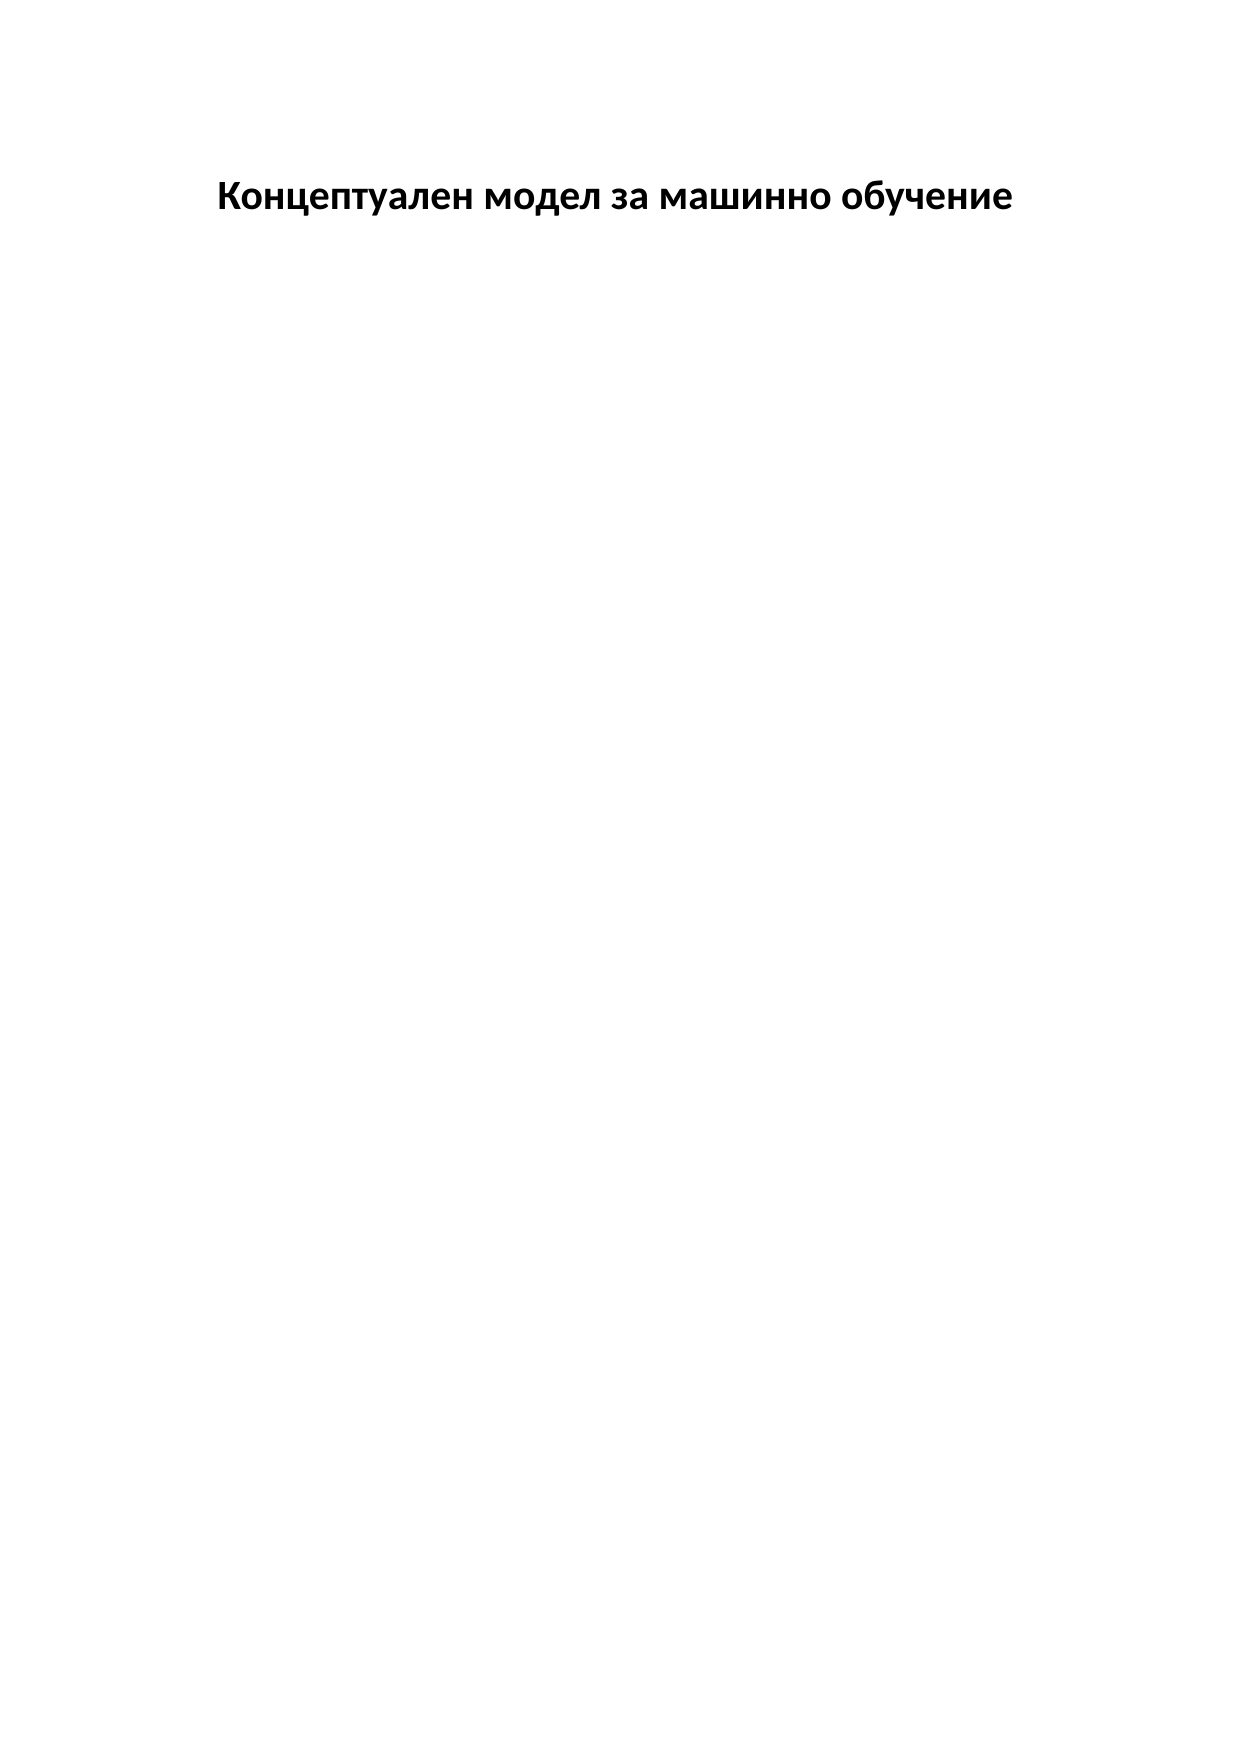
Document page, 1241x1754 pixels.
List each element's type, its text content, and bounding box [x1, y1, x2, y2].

text Концептуален модел за машинно обучение [118, 169, 1122, 220]
